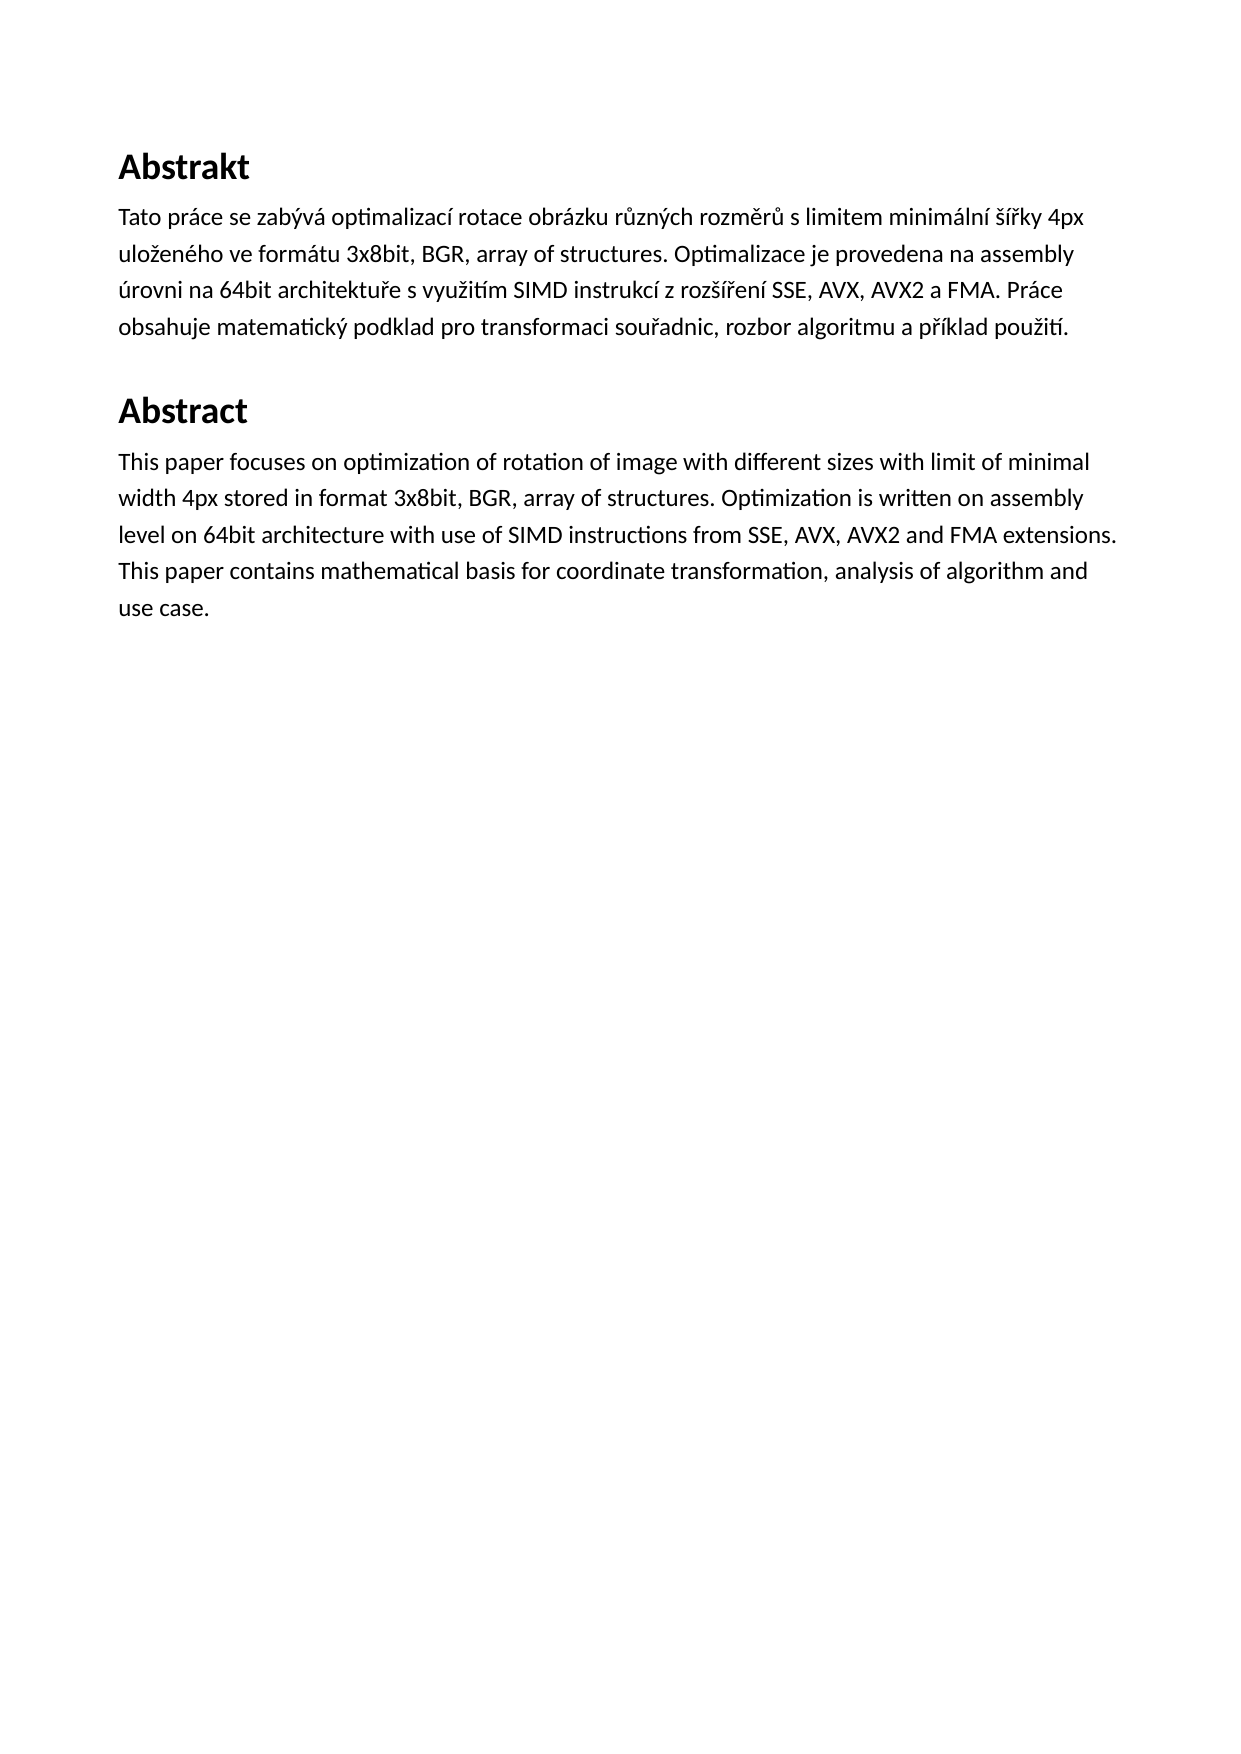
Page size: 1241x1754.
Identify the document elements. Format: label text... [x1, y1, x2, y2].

subtitle Abstrakt [118, 143, 1122, 189]
text Tato práce se zabývá optimalizací rotace obrázku různých rozměrů s limitem minimální šířky 4px uloženého ve formátu 3x8bit, BGR, array of structures. Optimalizace je provedena na assembly úrovni na 64bit architektuře s využitím SIMD instrukcí z rozšíření SSE, AVX, AVX2 a FMA. Práce obsahuje matematický podklad pro transformaci souřadnic, rozbor algoritmu a příklad použití. [118, 201, 1122, 342]
text This paper focuses on optimization of rotation of image with different sizes with limit of minimal width 4px stored in format 3x8bit, BGR, array of structures. Optimization is written on assembly level on 64bit architecture with use of SIMD instructions from SSE, AVX, AVX2 and FMA extensions. This paper contains mathematical basis for coordinate transformation, analysis of algorithm and use case. [118, 446, 1122, 622]
subtitle Abstract [118, 387, 1122, 433]
